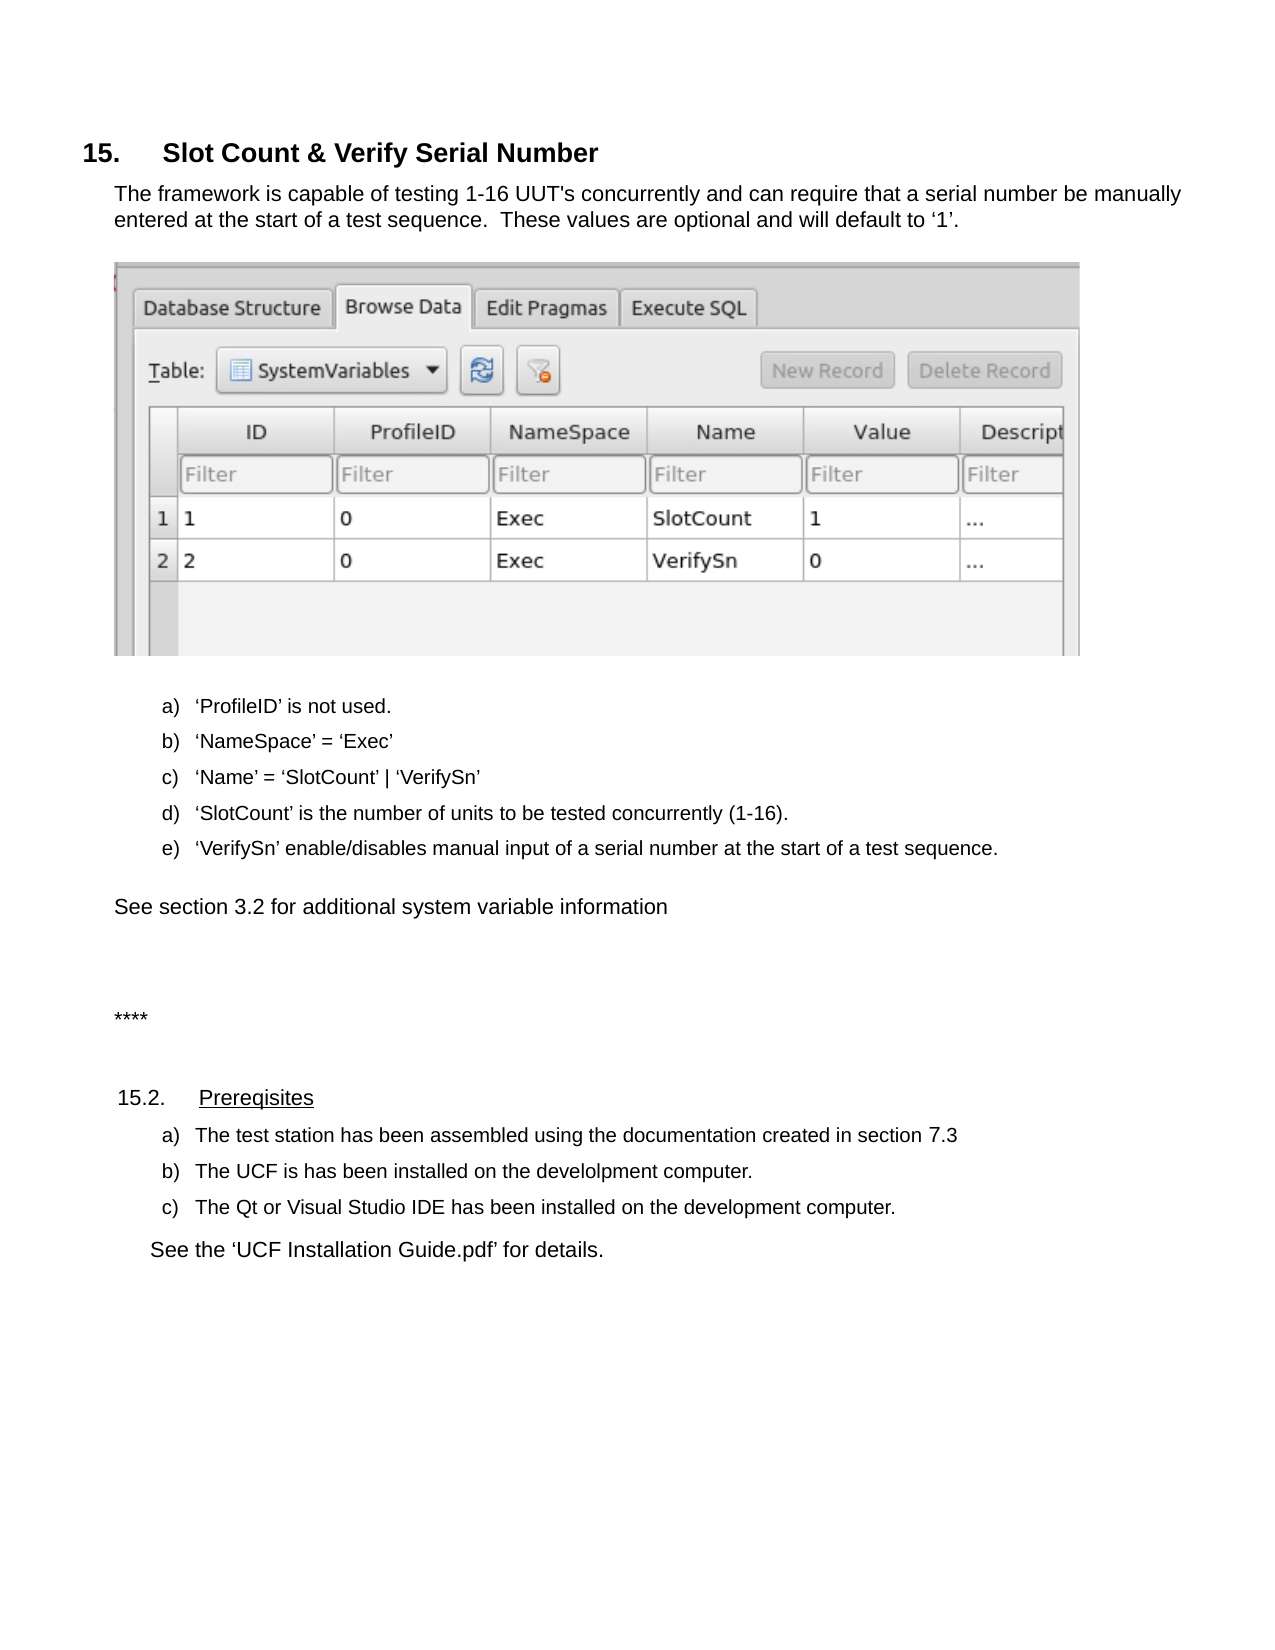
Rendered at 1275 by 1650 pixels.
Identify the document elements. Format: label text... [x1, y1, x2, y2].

subtitle ‘Name’ = ‘SlotCount’ | ‘VerifySn’ [156, 765, 1200, 789]
subtitle ‘SlotCount’ is the number of units to be tested concurrently (1-16). [156, 801, 1200, 824]
text **** [114, 1007, 1200, 1032]
subtitle ‘NameSpace’ = ‘Exec’ [156, 730, 1200, 753]
subtitle The test station has been assembled using the documentation created in section 7.3 [156, 1122, 1200, 1147]
text See section 3.2 for additional system variable information [114, 894, 1200, 919]
subtitle The UCF is has been installed on the develolpment computer. [156, 1159, 1200, 1183]
subtitle ‘ProfileID’ is not used. [156, 694, 1200, 718]
text See the ‘UCF Installation Guide.pdf’ for details. [150, 1236, 1200, 1262]
subtitle Prereqisites [111, 1085, 1200, 1110]
subtitle ‘VerifySn’ enable/disables manual input of a serial number at the start of a test sequence. [156, 836, 1200, 860]
picture [113, 262, 1080, 656]
subtitle Slot Count & Verify Serial Number [75, 137, 1200, 169]
subtitle The Qt or Visual Studio IDE has been installed on the development computer. [156, 1195, 1200, 1218]
text The framework is capable of testing 1-16 UUT's concurrently and can require that a serial number be manually entered at the start of a test sequence. These values are optional and will default to ‘1’. [114, 181, 1200, 232]
